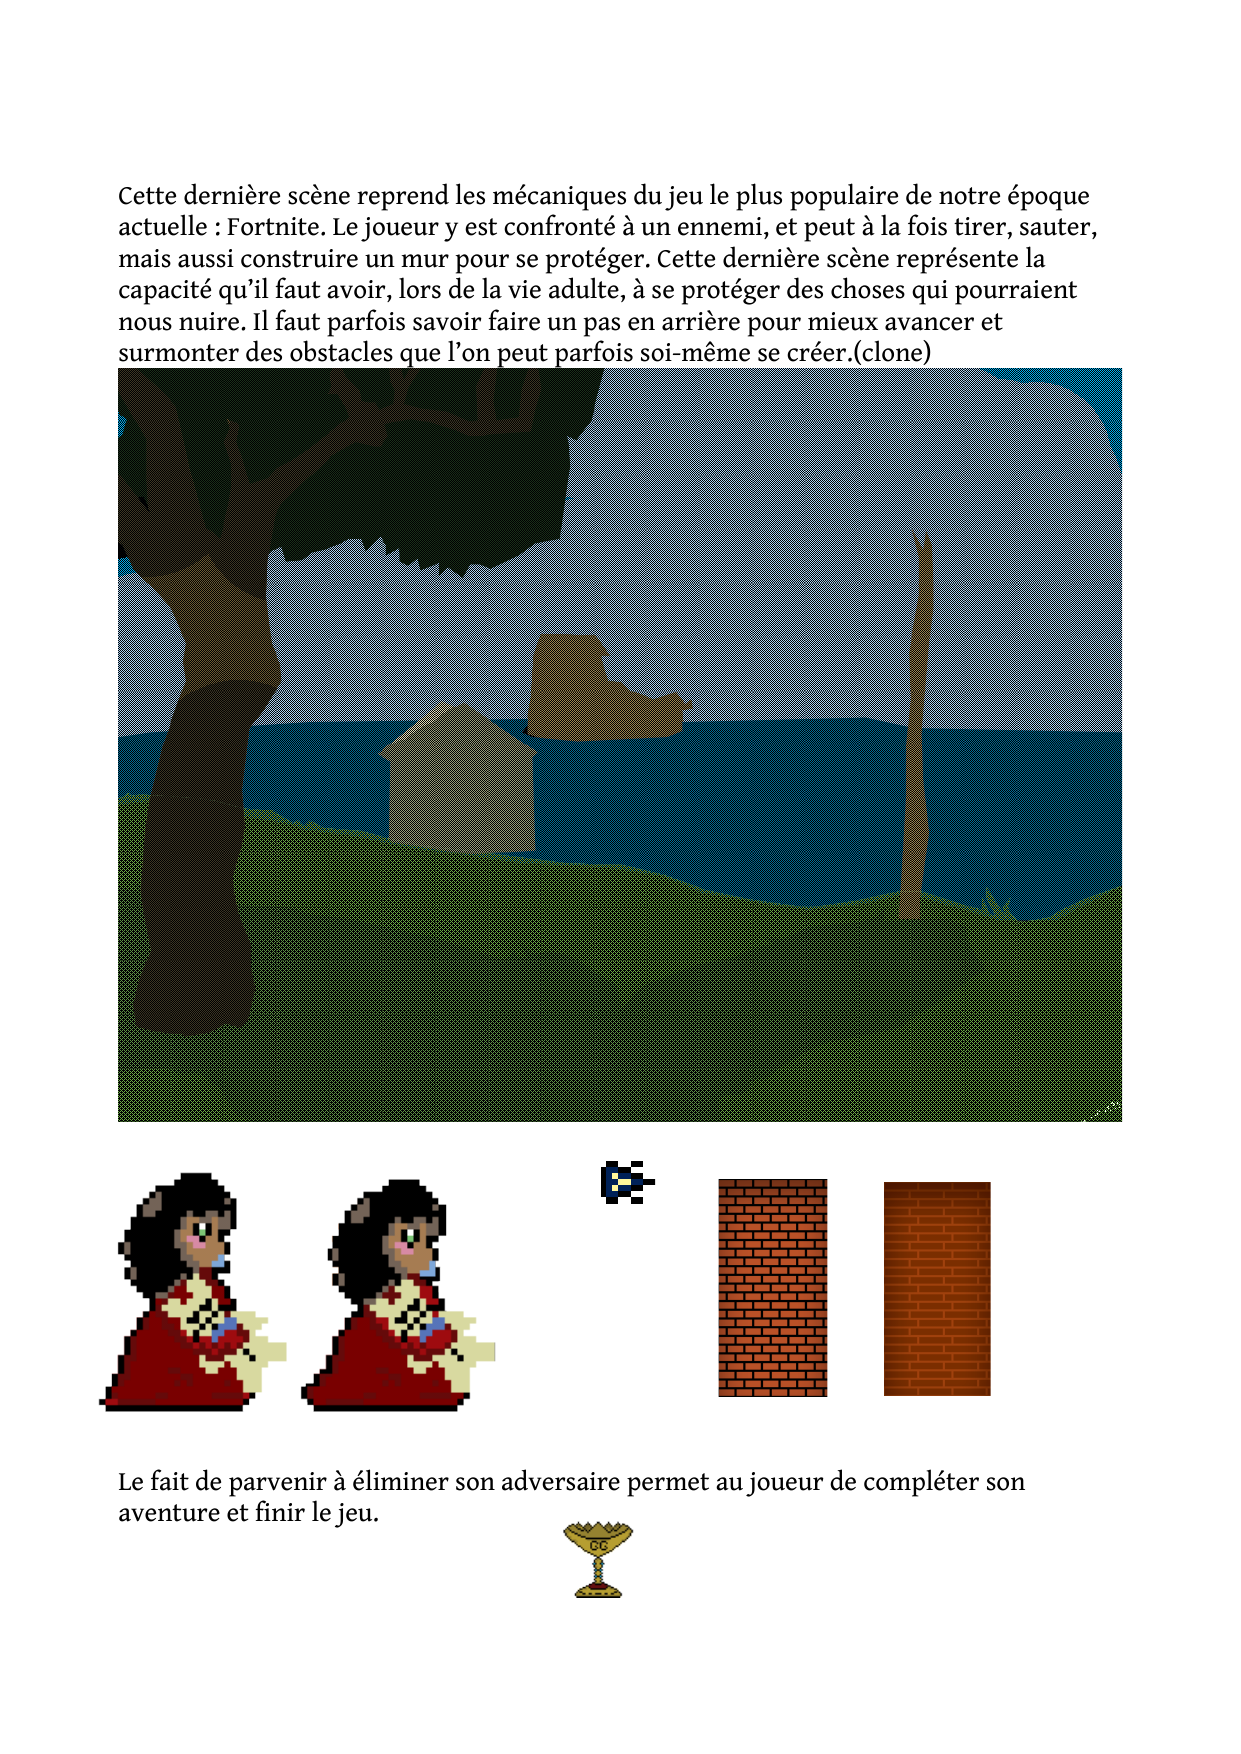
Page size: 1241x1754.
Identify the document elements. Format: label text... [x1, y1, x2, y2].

picture [559, 1520, 638, 1598]
picture [718, 1179, 828, 1397]
text Le fait de parvenir à éliminer son adversaire permet au joueur de compléter son aventure et finir le jeu. [118, 1467, 1122, 1529]
text Cette dernière scène reprend les mécaniques du jeu le plus populaire de notre époque actuelle : Fortnite. Le joueur y est confronté à un ennemi, et peut à la fois tirer, sauter, mais aussi construire un mur pour se protéger. Cette dernière scène représente la capacité qu’il faut avoir, lors de la vie adulte, à se protéger des choses qui pourraient nous nuire. Il faut parfois savoir faire un pas en arrière pour mieux avancer et surmonter des obstacles que l’on peut parfois soi-même se créer.(clone) [118, 181, 1122, 368]
picture [884, 1182, 991, 1396]
picture [601, 1161, 655, 1204]
picture [90, 1167, 503, 1418]
picture [118, 368, 1123, 1122]
